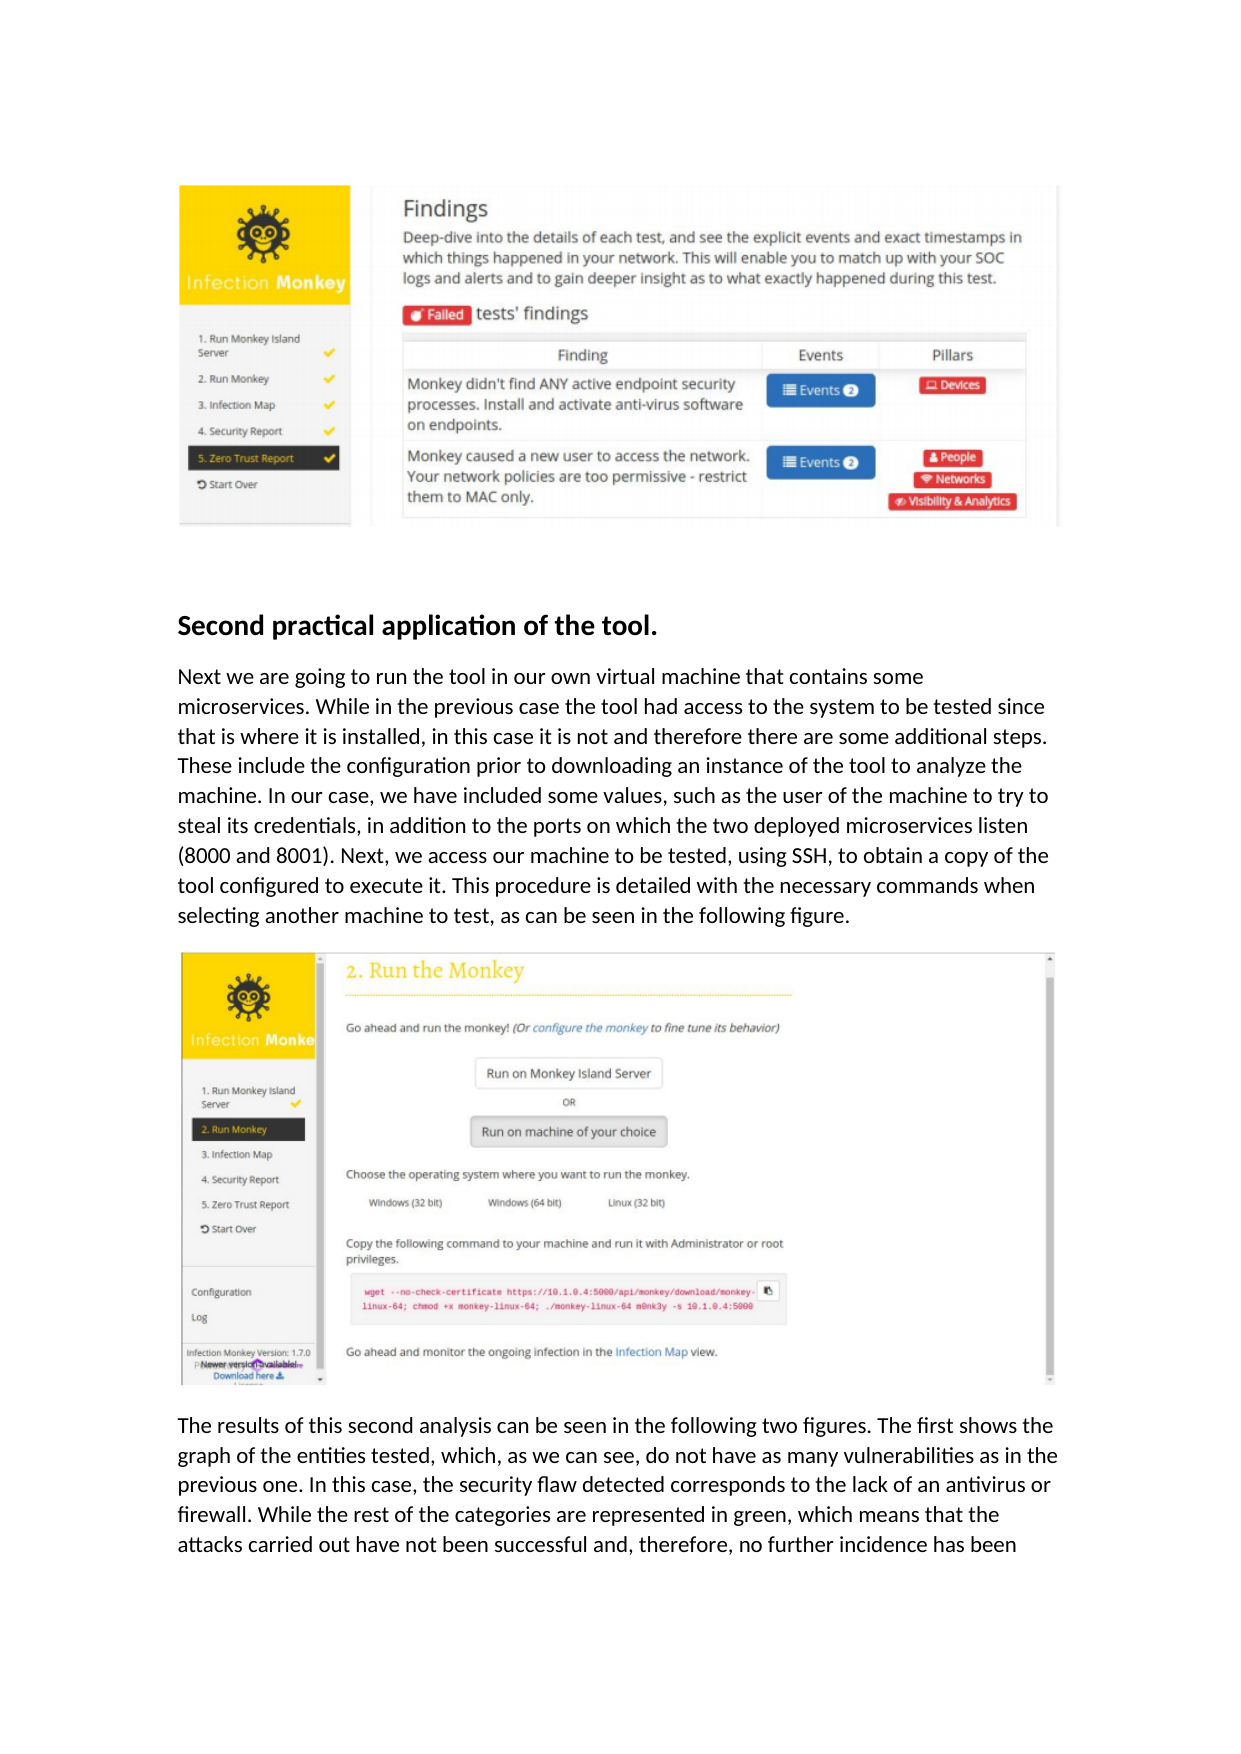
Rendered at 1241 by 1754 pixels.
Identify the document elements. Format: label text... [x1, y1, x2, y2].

text Second practical application of the tool. [177, 607, 1063, 643]
text Next we are going to run the tool in our own virtual machine that contains some microservices. While in the previous case the tool had access to the system to be tested since that is where it is installed, in this case it is not and therefore there are some additional steps. These include the configuration prior to downloading an instance of the tool to analyze the machine. In our case, we have included some values, such as the user of the machine to try to steal its credentials, in addition to the ports on which the two deployed microservices listen (8000 and 8001). Next, we access our machine to be tested, using SSH, to obtain a copy of the tool configured to execute it. This procedure is detailed with the necessary commands when selecting another machine to test, as can be seen in the following figure. [177, 662, 1063, 929]
text The results of this second analysis can be seen in the following two figures. The first shows the graph of the entities tested, which, as we can see, do not have as many vulnerabilities as in the previous one. In this case, the security flaw detected corresponds to the lack of an antivirus or firewall. While the rest of the categories are represented in green, which means that the attacks carried out have not been successful and, therefore, no further incidence has been [177, 1411, 1063, 1558]
